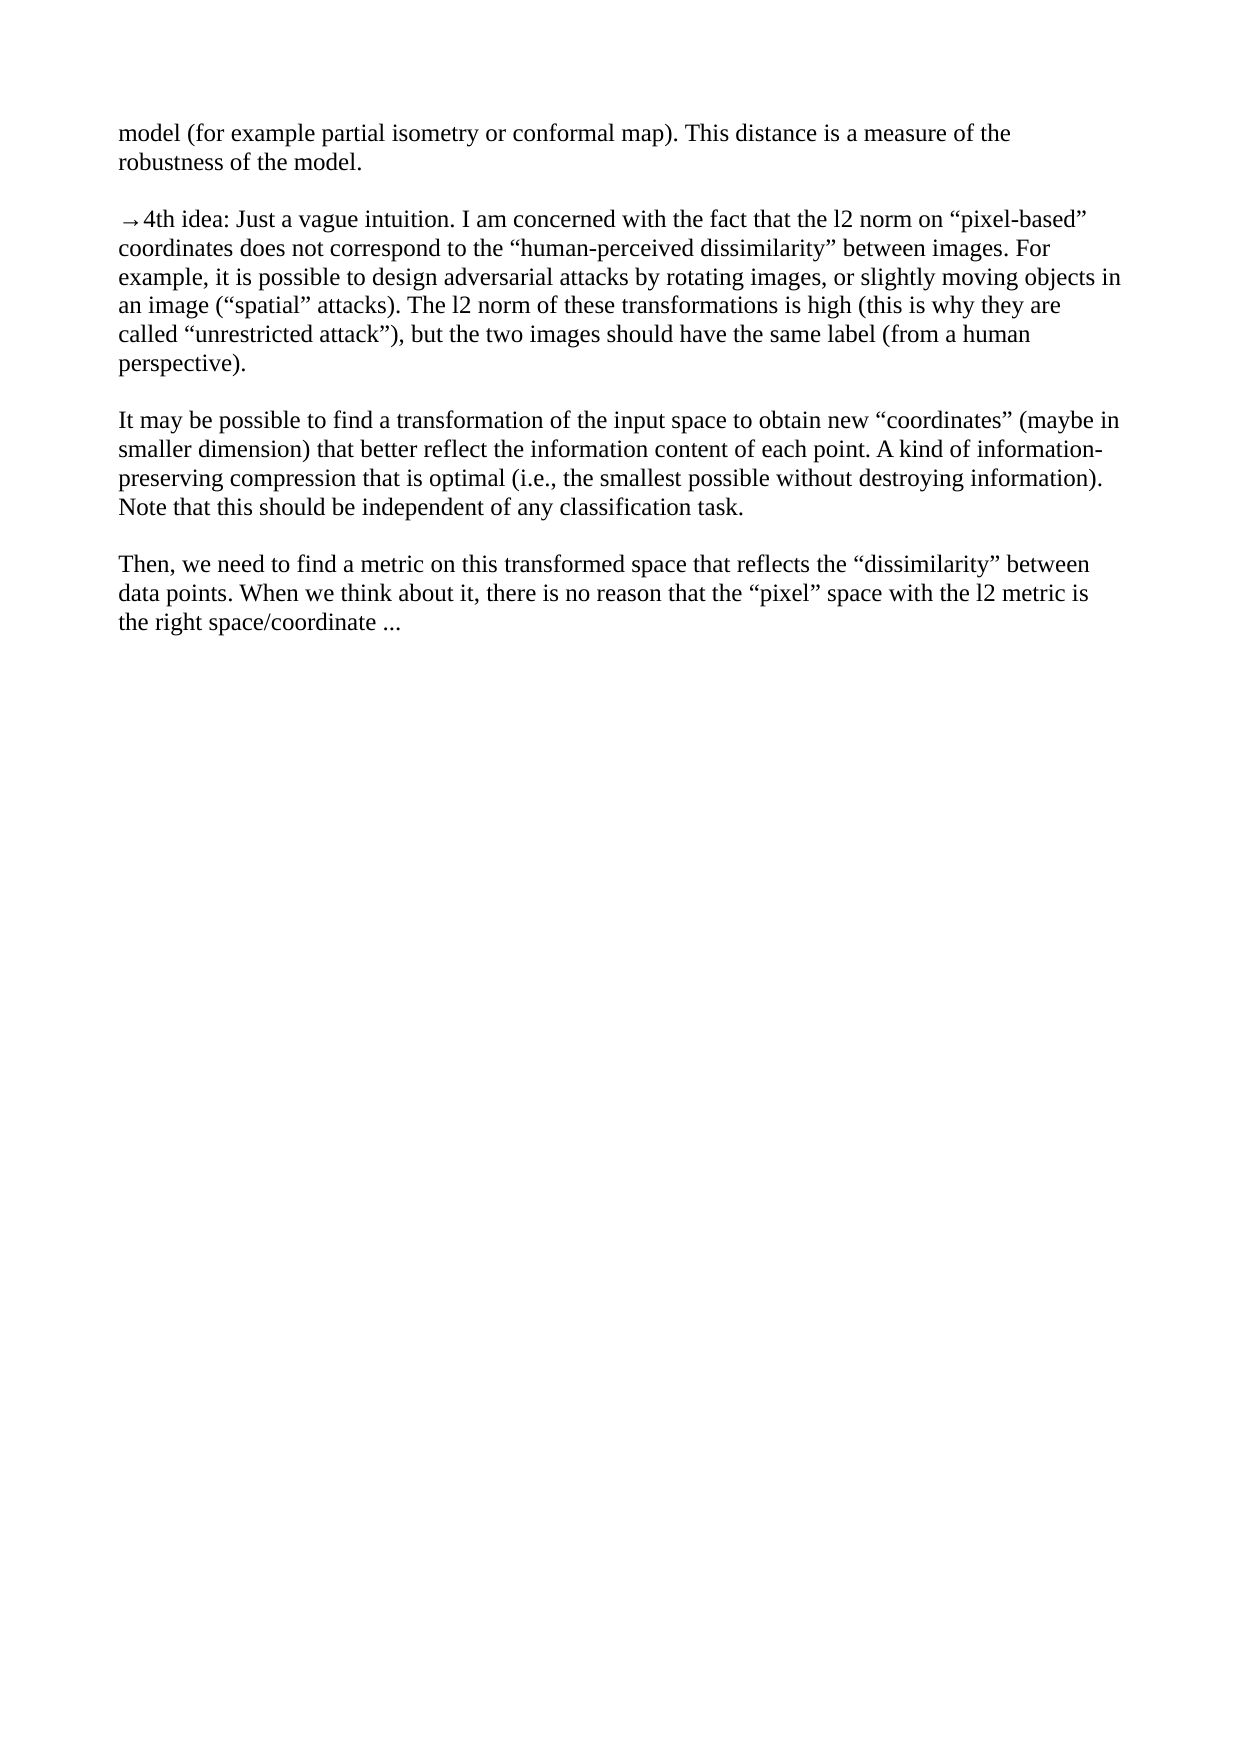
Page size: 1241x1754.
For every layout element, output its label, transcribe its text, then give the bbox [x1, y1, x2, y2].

text →4th idea: Just a vague intuition. I am concerned with the fact that the l2 norm on “pixel-based” coordinates does not correspond to the “human-perceived dissimilarity” between images. For example, it is possible to design adversarial attacks by rotating images, or slightly moving objects in an image (“spatial” attacks). The l2 norm of these transformations is high (this is why they are called “unrestricted attack”), but the two images should have the same label (from a human perspective). [118, 204, 1122, 377]
text model (for example partial isometry or conformal map). This distance is a measure of the robustness of the model. [118, 118, 1122, 176]
text Then, we need to find a metric on this transformed space that reflects the “dissimilarity” between data points. When we think about it, there is no reason that the “pixel” space with the l2 metric is the right space/coordinate ... [118, 549, 1122, 636]
text It may be possible to find a transformation of the input space to obtain new “coordinates” (maybe in smaller dimension) that better reflect the information content of each point. A kind of information-preserving compression that is optimal (i.e., the smallest possible without destroying information). Note that this should be independent of any classification task. [118, 406, 1122, 521]
